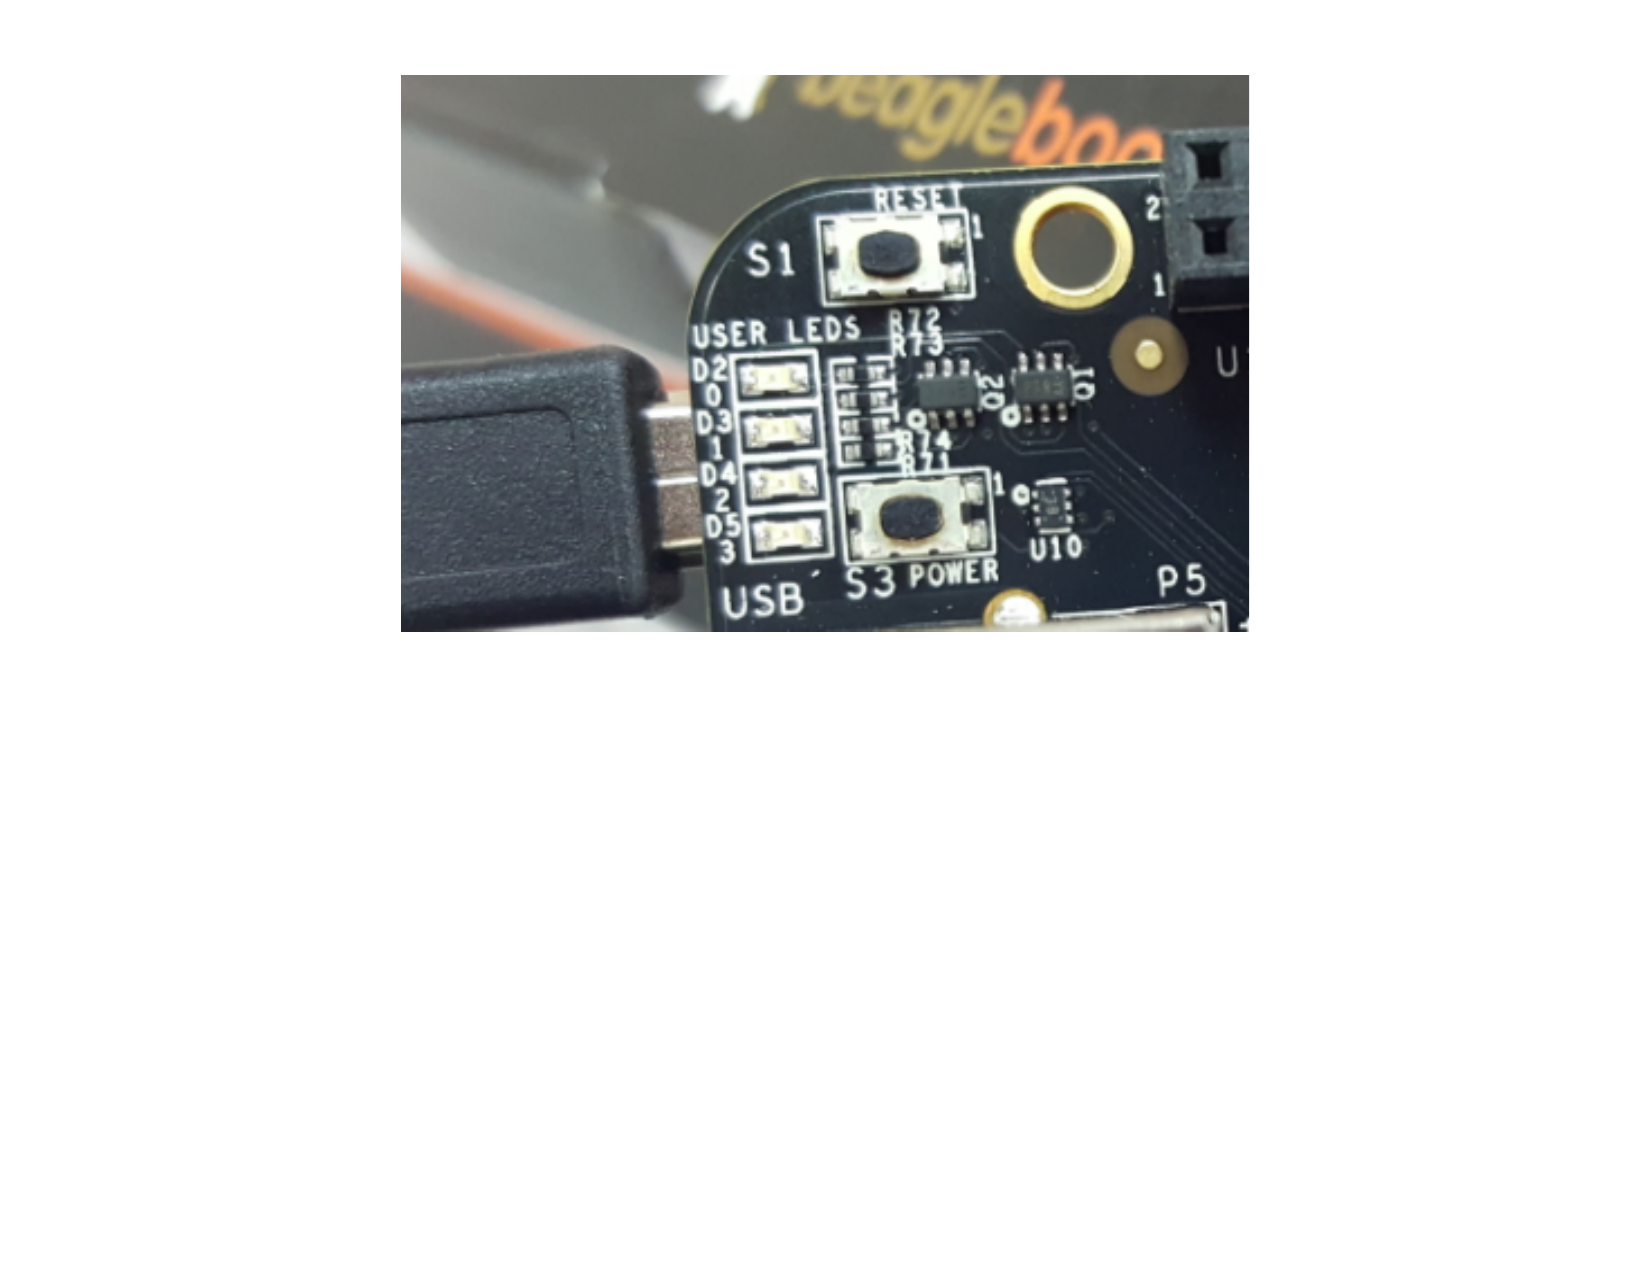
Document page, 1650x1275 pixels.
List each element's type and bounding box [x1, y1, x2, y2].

picture [401, 75, 1250, 632]
